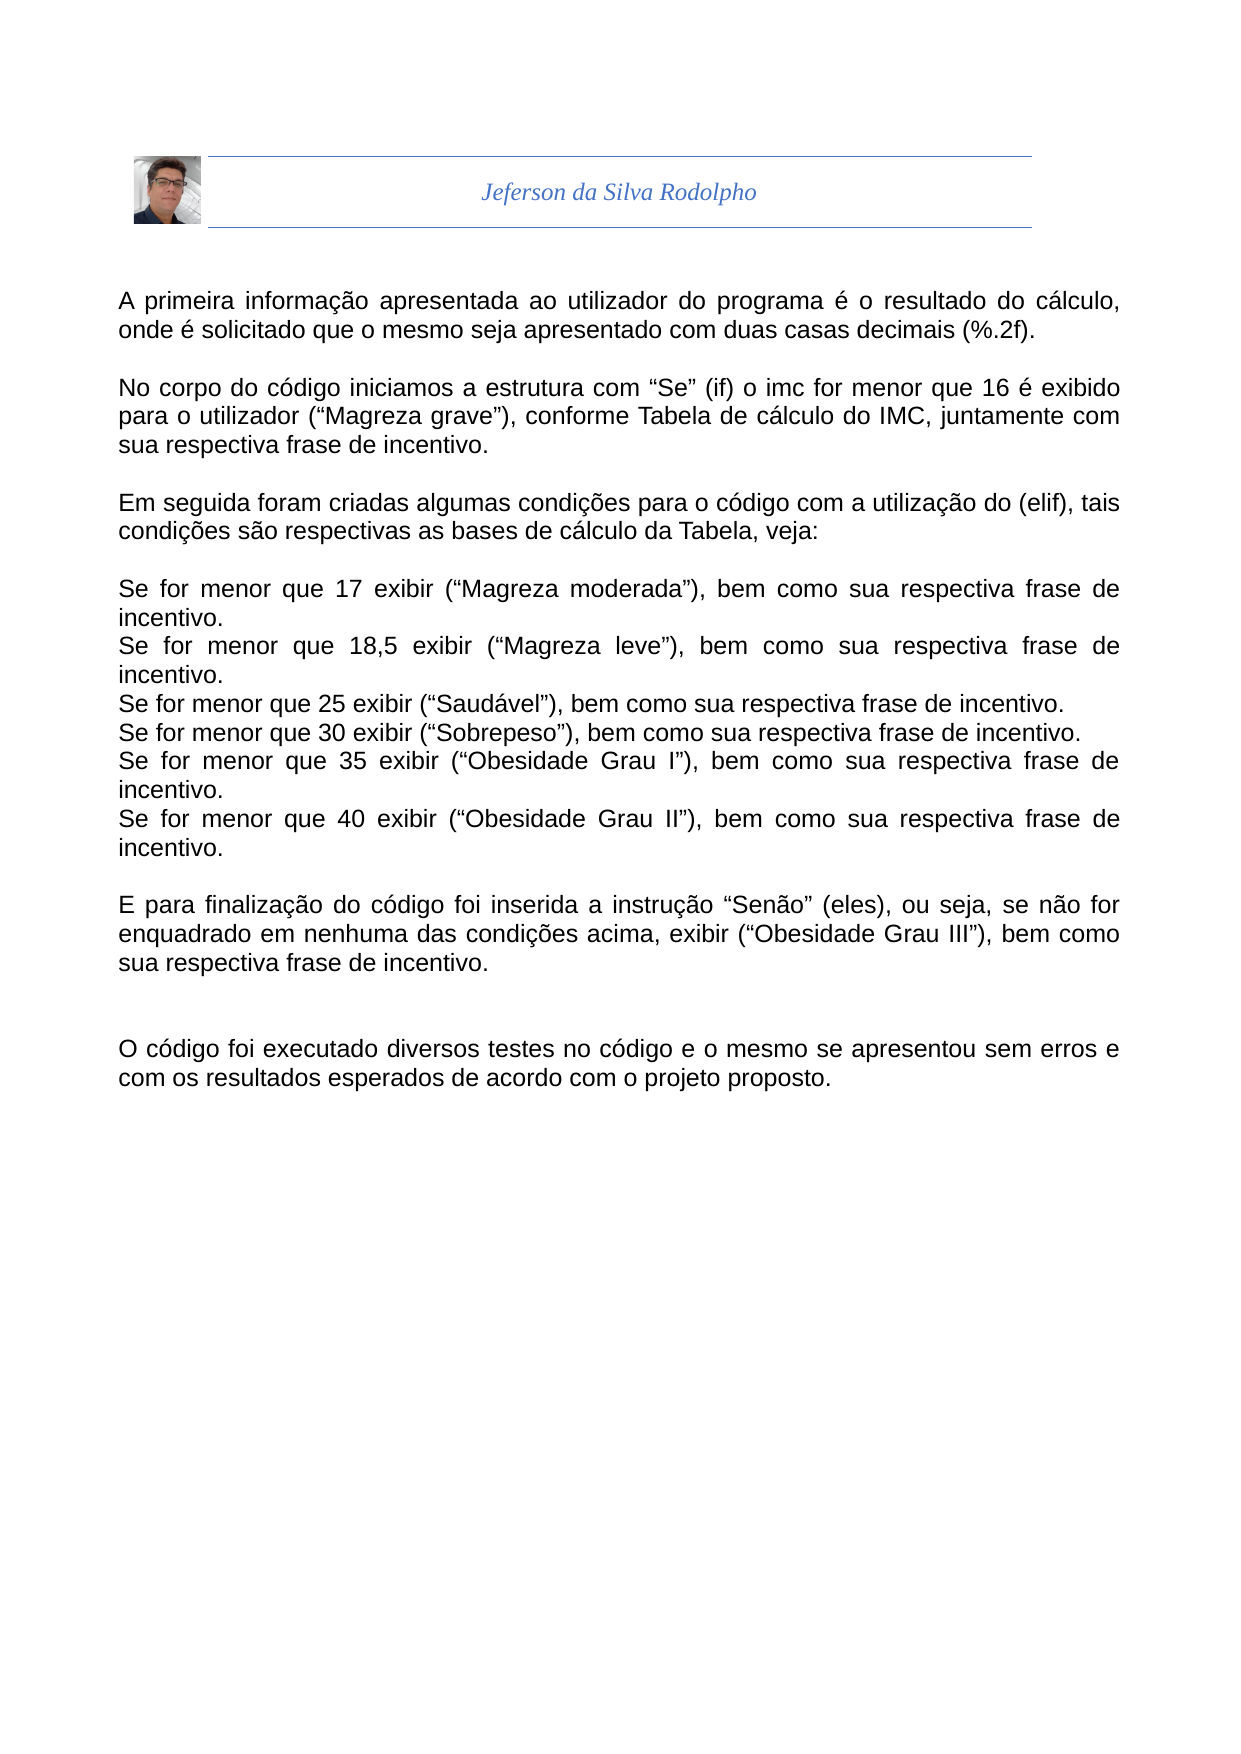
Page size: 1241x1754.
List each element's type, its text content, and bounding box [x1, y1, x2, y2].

text Em seguida foram criadas algumas condições para o código com a utilização do (elif), tais condições são respectivas as bases de cálculo da Tabela, veja: [118, 488, 1122, 545]
text A primeira informação apresentada ao utilizador do programa é o resultado do cálculo, onde é solicitado que o mesmo seja apresentado com duas casas decimais (%.2f). [118, 286, 1122, 344]
text Se for menor que 30 exibir (“Sobrepeso”), bem como sua respectiva frase de incentivo. [118, 718, 1122, 746]
text E para finalização do código foi inserida a instrução “Senão” (eles), ou seja, se não for enquadrado em nenhuma das condições acima, exibir (“Obesidade Grau III”), bem como sua respectiva frase de incentivo. [118, 890, 1122, 976]
text Se for menor que 40 exibir (“Obesidade Grau II”), bem como sua respectiva frase de incentivo. [118, 804, 1122, 861]
text No corpo do código iniciamos a estrutura com “Se” (if) o imc for menor que 16 é exibido para o utilizador (“Magreza grave”), conforme Tabela de cálculo do IMC, juntamente com sua respectiva frase de incentivo. [118, 373, 1122, 459]
text Se for menor que 35 exibir (“Obesidade Grau I”), bem como sua respectiva frase de incentivo. [118, 746, 1122, 804]
text Se for menor que 25 exibir (“Saudável”), bem como sua respectiva frase de incentivo. [118, 689, 1122, 718]
text Se for menor que 18,5 exibir (“Magreza leve”), bem como sua respectiva frase de incentivo. [118, 631, 1122, 689]
picture [133, 156, 201, 224]
text Se for menor que 17 exibir (“Magreza moderada”), bem como sua respectiva frase de incentivo. [118, 574, 1122, 631]
text O código foi executado diversos testes no código e o mesmo se apresentou sem erros e com os resultados esperados de acordo com o projeto proposto. [118, 1034, 1122, 1091]
